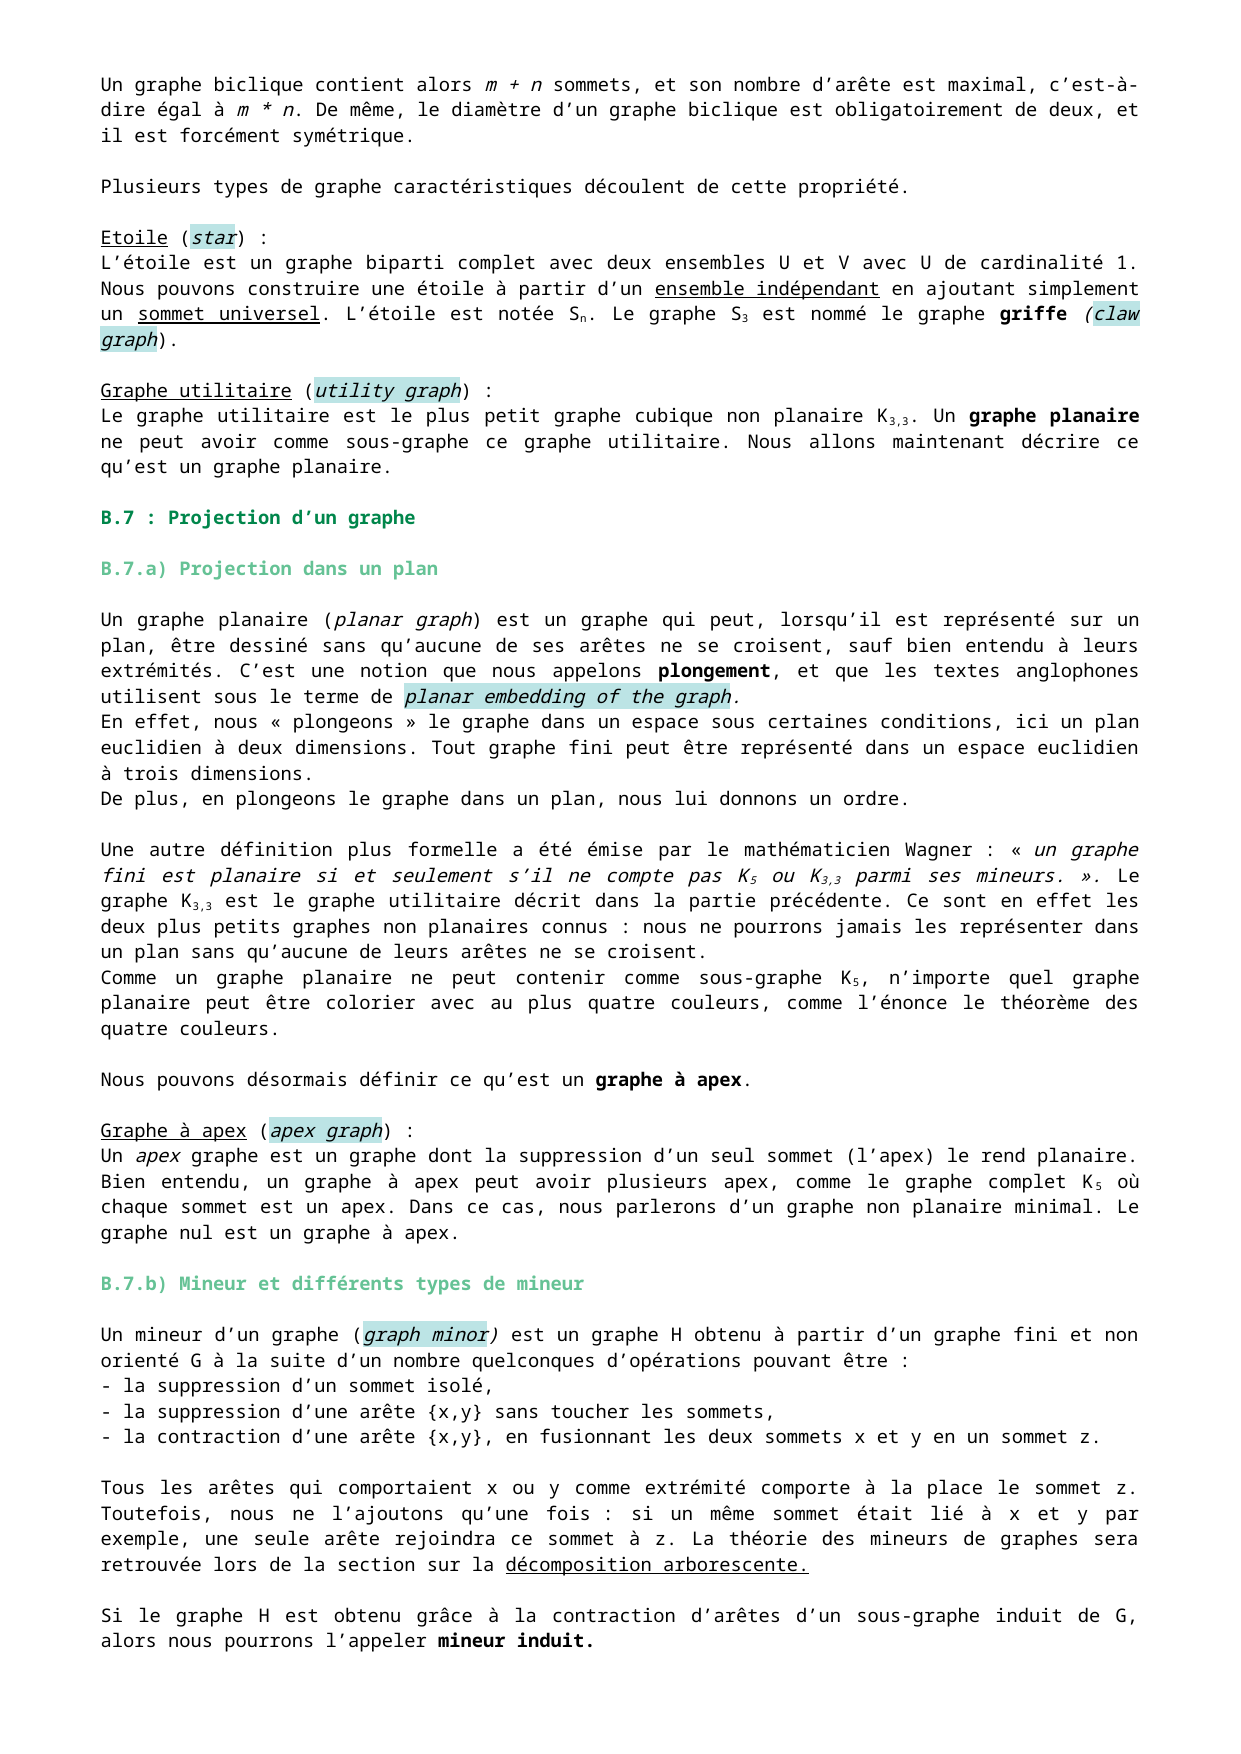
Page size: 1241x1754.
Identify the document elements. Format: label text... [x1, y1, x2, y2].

text Graphe à apex (apex graph) : [100, 1117, 1140, 1143]
text Comme un graphe planaire ne peut contenir comme sous-graphe K5, n’importe quel graphe planaire peut être colorier avec au plus quatre couleurs, comme l’énonce le théorème des quatre couleurs. [100, 964, 1140, 1041]
text Etoile (star) : [100, 224, 1140, 249]
list - la suppression d’un sommet isolé, [100, 1372, 1140, 1398]
text L’étoile est un graphe biparti complet avec deux ensembles U et V avec U de cardinalité 1. Nous pouvons construire une étoile à partir d’un ensemble indépendant en ajoutant simplement un sommet universel. L’étoile est notée Sn. Le graphe S3 est nommé le graphe griffe (claw graph). [100, 249, 1140, 352]
text En effet, nous « plongeons » le graphe dans un espace sous certaines conditions, ici un plan euclidien à deux dimensions. Tout graphe fini peut être représenté dans un espace euclidien à trois dimensions. [100, 709, 1140, 785]
list Un mineur d’un graphe (graph minor) est un graphe H obtenu à partir d’un graphe fini et non orienté G à la suite d’un nombre quelconques d’opérations pouvant être : [100, 1321, 1140, 1372]
list - la suppression d’une arête {x,y} sans toucher les sommets, [100, 1398, 1140, 1423]
text Le graphe utilitaire est le plus petit graphe cubique non planaire K3,3. Un graphe planaire ne peut avoir comme sous-graphe ce graphe utilitaire. Nous allons maintenant décrire ce qu’est un graphe planaire. [100, 403, 1140, 479]
text B.7 : Projection d’un graphe [100, 505, 1140, 530]
text De plus, en plongeons le graphe dans un plan, nous lui donnons un ordre. [100, 785, 1140, 811]
text Un apex graphe est un graphe dont la suppression d’un seul sommet (l’apex) le rend planaire. Bien entendu, un graphe à apex peut avoir plusieurs apex, comme le graphe complet K5 où chaque sommet est un apex. Dans ce cas, nous parlerons d’un graphe non planaire minimal. Le graphe nul est un graphe à apex. [100, 1143, 1140, 1245]
text Un graphe planaire (planar graph) est un graphe qui peut, lorsqu’il est représenté sur un plan, être dessiné sans qu’aucune de ses arêtes ne se croisent, sauf bien entendu à leurs extrémités. C’est une notion que nous appelons plongement, et que les textes anglophones utilisent sous le terme de planar embedding of the graph. [100, 607, 1140, 709]
text Plusieurs types de graphe caractéristiques découlent de cette propriété. [100, 173, 1140, 198]
text Un graphe biclique contient alors m + n sommets, et son nombre d’arête est maximal, c’est-à-dire égal à m * n. De même, le diamètre d’un graphe biclique est obligatoirement de deux, et il est forcément symétrique. [100, 71, 1140, 147]
text Une autre définition plus formelle a été émise par le mathématicien Wagner : « un graphe fini est planaire si et seulement s’il ne compte pas K5 ou K3,3 parmi ses mineurs. ». Le graphe K3,3 est le graphe utilitaire décrit dans la partie précédente. Ce sont en effet les deux plus petits graphes non planaires connus : nous ne pourrons jamais les représenter dans un plan sans qu’aucune de leurs arêtes ne se croisent. [100, 836, 1140, 964]
text B.7.a) Projection dans un plan [100, 556, 1140, 581]
text B.7.b) Mineur et différents types de mineur [100, 1270, 1140, 1296]
list - la contraction d’une arête {x,y}, en fusionnant les deux sommets x et y en un sommet z. [100, 1423, 1140, 1449]
list Tous les arêtes qui comportaient x ou y comme extrémité comporte à la place le sommet z. Toutefois, nous ne l’ajoutons qu’une fois : si un même sommet était lié à x et y par exemple, une seule arête rejoindra ce sommet à z. La théorie des mineurs de graphes sera retrouvée lors de la section sur la décomposition arborescente. [100, 1474, 1140, 1577]
text Nous pouvons désormais définir ce qu’est un graphe à apex. [100, 1066, 1140, 1092]
text Graphe utilitaire (utility graph) : [100, 377, 1140, 403]
list Si le graphe H est obtenu grâce à la contraction d’arêtes d’un sous-graphe induit de G, alors nous pourrons l’appeler mineur induit. [100, 1602, 1140, 1653]
